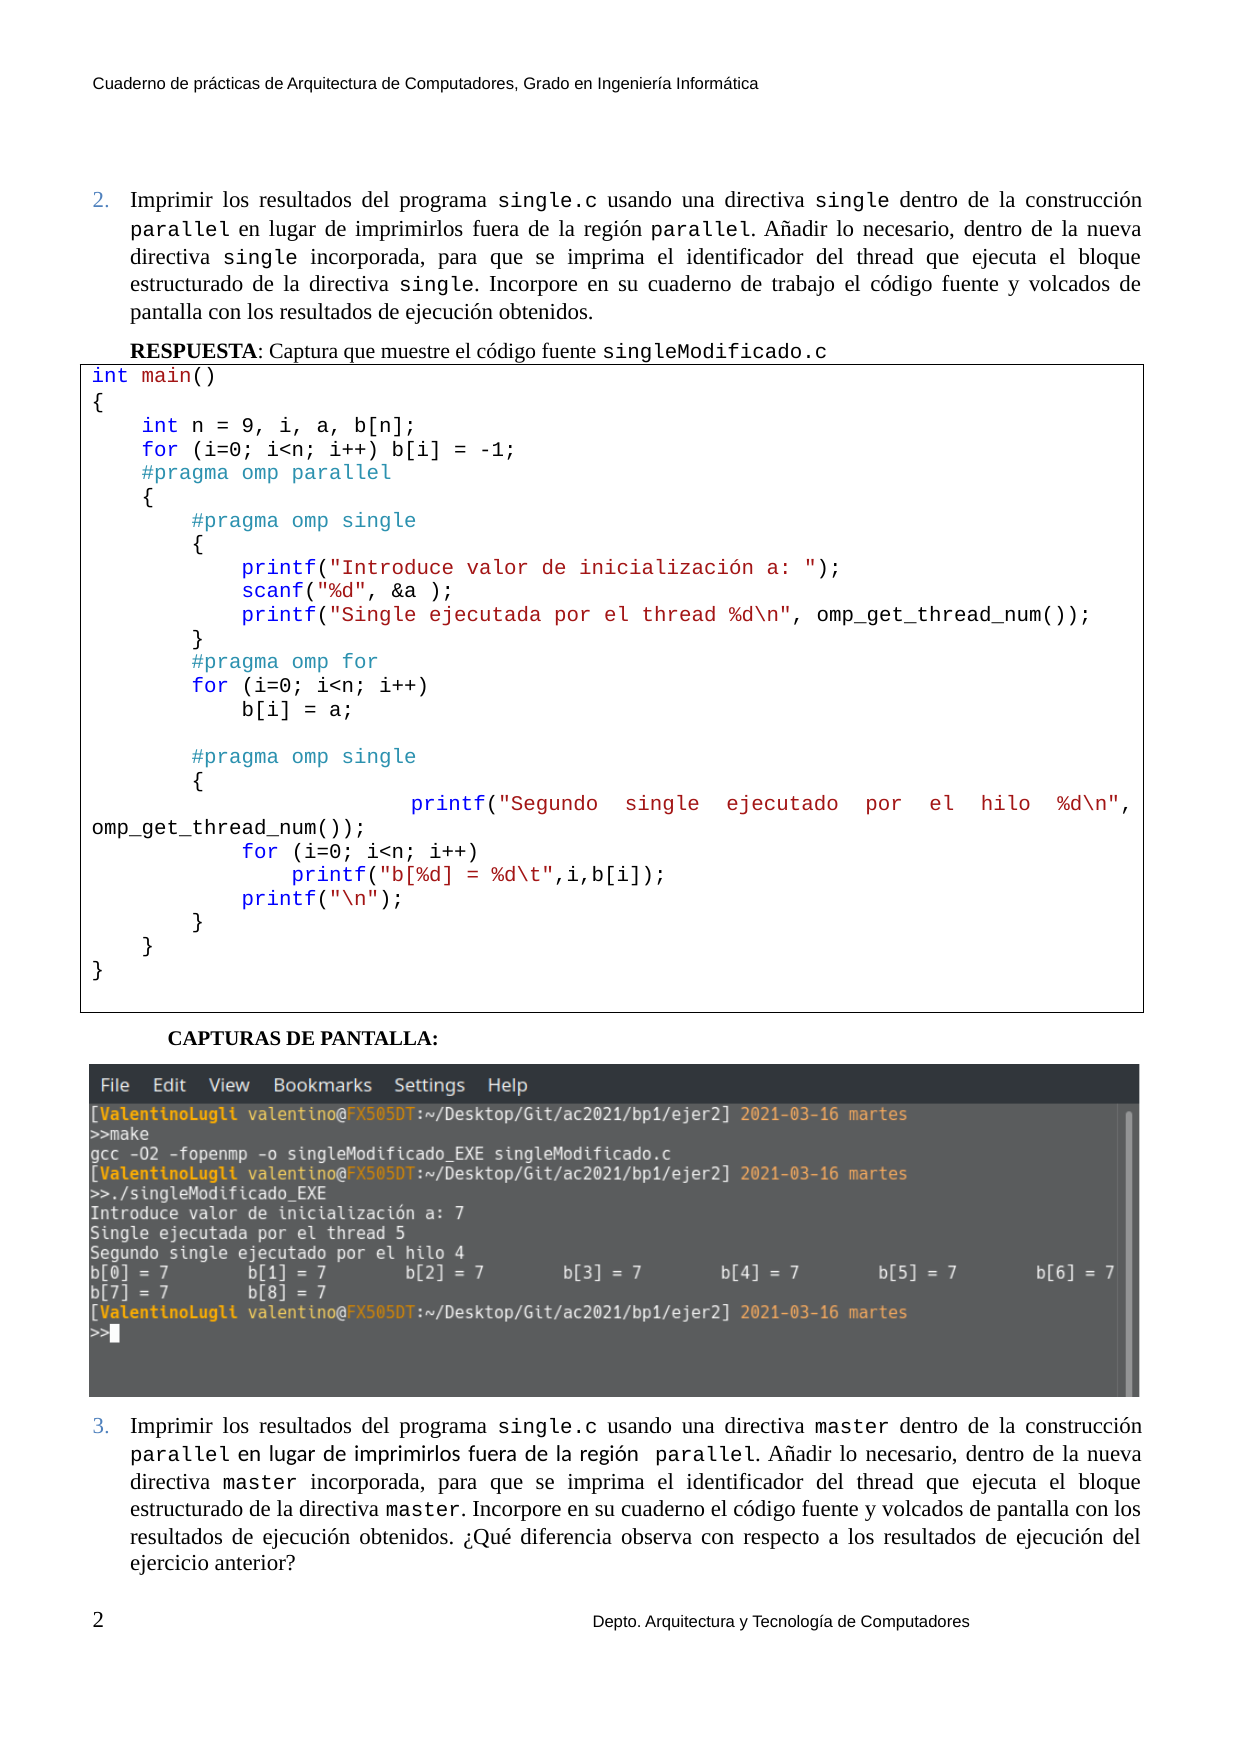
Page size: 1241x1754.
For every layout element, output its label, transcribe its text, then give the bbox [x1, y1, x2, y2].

text CAPTURAS DE PANTALLA: [167, 1026, 1143, 1049]
table_header int main() { int n = 9, i, a, b[n]; for (i=0; i<n; i++) b[i] = -1; #pragma omp parallel { #pragma omp single { printf("Introduce valor de inicialización a: "); scanf("%d", &a ); printf("Single ejecutada por el thread %d\n", omp_get_thread_num()); } #pragma omp for for (i=0; i<n; i++) b[i] = a; #pragma omp single { printf("Segundo single ejecutado por el hilo %d\n", omp_get_thread_num()); for (i=0; i<n; i++) printf("b[%d] = %d\t",i,b[i]); printf("\n"); } } } [81, 365, 1143, 1012]
picture [89, 1064, 1140, 1397]
list Imprimir los resultados del programa single.c usando una directiva single dentro de la construcción parallel en lugar de imprimirlos fuera de la región parallel. Añadir lo necesario, dentro de la nueva directiva single incorporada, para que se imprima el identificador del thread que ejecuta el bloque estructurado de la directiva single. Incorpore en su cuaderno de trabajo el código fuente y volcados de pantalla con los resultados de ejecución obtenidos. [92, 187, 1143, 324]
list Imprimir los resultados del programa single.c usando una directiva master dentro de la construcción parallel en lugar de imprimirlos fuera de la región parallel. Añadir lo necesario, dentro de la nueva directiva master incorporada, para que se imprima el identificador del thread que ejecuta el bloque estructurado de la directiva master. Incorpore en su cuaderno el código fuente y volcados de pantalla con los resultados de ejecución obtenidos. ¿Qué diferencia observa con respecto a los resultados de ejecución del ejercicio anterior? [92, 1412, 1143, 1576]
text RESPUESTA: Captura que muestre el código fuente singleModificado.c [130, 337, 1143, 364]
